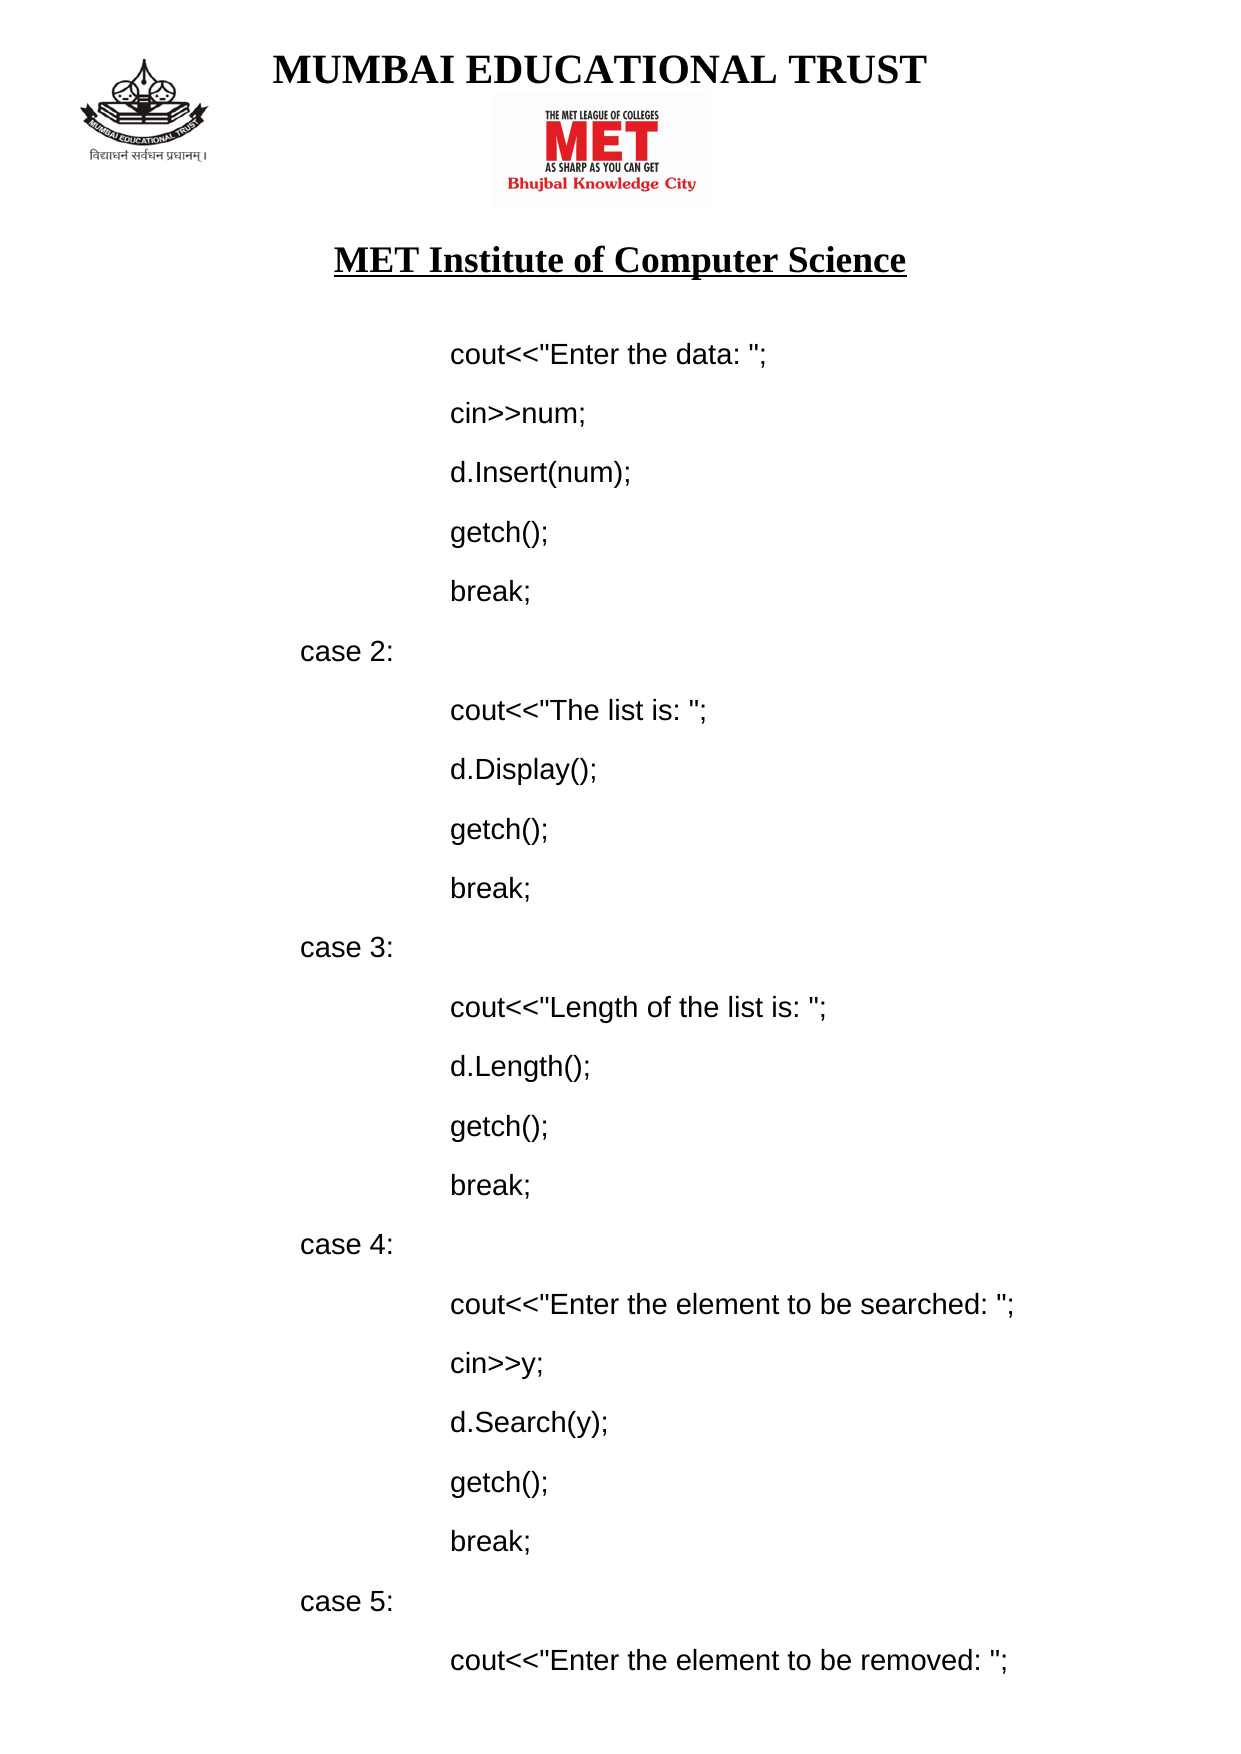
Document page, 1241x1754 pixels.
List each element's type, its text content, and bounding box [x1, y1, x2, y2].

text getch(); [75, 1465, 1165, 1498]
text cout<<"Enter the element to be removed: "; [75, 1643, 1165, 1676]
text case 3: [75, 930, 1165, 964]
text cout<<"The list is: "; [75, 693, 1165, 726]
text d.Display(); [75, 752, 1165, 786]
picture [492, 92, 712, 210]
text case 2: [75, 633, 1165, 667]
text cin>>num; [75, 396, 1165, 429]
text break; [75, 871, 1165, 904]
text cout<<"Length of the list is: "; [75, 990, 1165, 1023]
text d.Search(y); [75, 1405, 1165, 1439]
text cout<<"Enter the data: "; [75, 337, 1165, 370]
text d.Insert(num); [75, 455, 1165, 489]
text case 5: [75, 1583, 1165, 1617]
text cout<<"Enter the element to be searched: "; [75, 1287, 1165, 1320]
text getch(); [75, 1108, 1165, 1142]
text getch(); [75, 515, 1165, 548]
picture [79, 59, 209, 162]
text getch(); [75, 812, 1165, 845]
text break; [75, 1524, 1165, 1558]
text cin>>y; [75, 1346, 1165, 1379]
text case 4: [75, 1227, 1165, 1261]
text break; [75, 574, 1165, 608]
text d.Length(); [75, 1049, 1165, 1083]
text break; [75, 1168, 1165, 1201]
